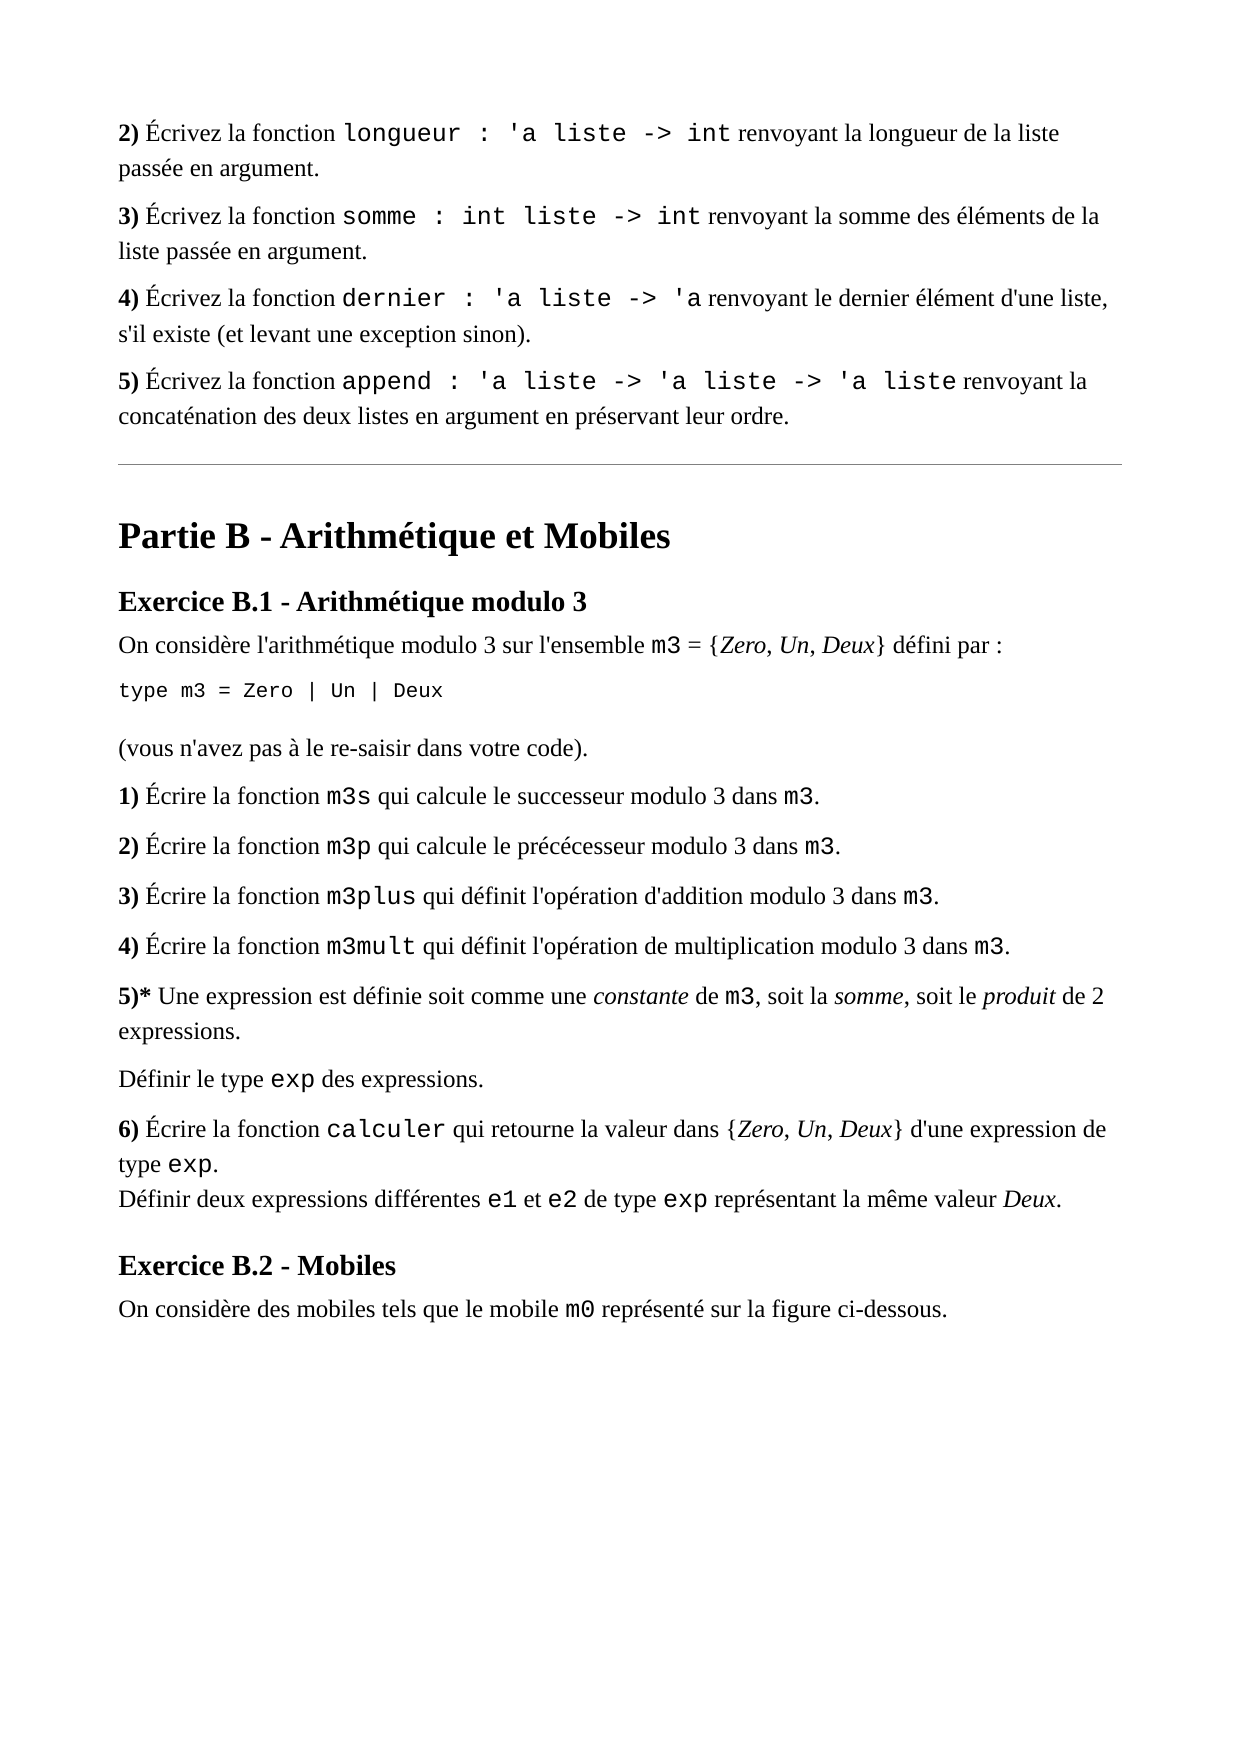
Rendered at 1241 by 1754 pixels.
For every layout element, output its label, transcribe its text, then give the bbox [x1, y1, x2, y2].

text 1) Écrire la fonction m3s qui calcule le successeur modulo 3 dans m3. [118, 781, 1122, 812]
text type m3 = Zero | Un | Deux [118, 680, 1122, 704]
subtitle Partie B - Arithmétique et Mobiles [118, 514, 1122, 557]
text (vous n'avez pas à le re-saisir dans votre code). [118, 733, 1122, 762]
text 5) Écrivez la fonction append : 'a liste -> 'a liste -> 'a liste renvoyant la concaténation des deux listes en argument en préservant leur ordre. [118, 366, 1122, 430]
text On considère des mobiles tels que le mobile m0 représenté sur la figure ci-dessous. [118, 1294, 1122, 1325]
text 4) Écrire la fonction m3mult qui définit l'opération de multiplication modulo 3 dans m3. [118, 931, 1122, 962]
text 2) Écrire la fonction m3p qui calcule le précécesseur modulo 3 dans m3. [118, 831, 1122, 862]
text 3) Écrivez la fonction somme : int liste -> int renvoyant la somme des éléments de la liste passée en argument. [118, 201, 1122, 265]
text 6) Écrire la fonction calculer qui retourne la valeur dans {Zero, Un, Deux} d'une expression de type exp. Définir deux expressions différentes e1 et e2 de type exp représentant la même valeur Deux. [118, 1114, 1122, 1215]
text On considère l'arithmétique modulo 3 sur l'ensemble m3 = {Zero, Un, Deux} défini par : [118, 630, 1122, 661]
text 3) Écrire la fonction m3plus qui définit l'opération d'addition modulo 3 dans m3. [118, 881, 1122, 912]
subtitle Exercice B.1 - Arithmétique modulo 3 [118, 584, 1122, 618]
text 5)* Une expression est définie soit comme une constante de m3, soit la somme, soit le produit de 2 expressions. [118, 981, 1122, 1045]
text 4) Écrivez la fonction dernier : 'a liste -> 'a renvoyant le dernier élément d'une liste, s'il existe (et levant une exception sinon). [118, 283, 1122, 347]
text Définir le type exp des expressions. [118, 1064, 1122, 1094]
text 2) Écrivez la fonction longueur : 'a liste -> int renvoyant la longueur de la liste passée en argument. [118, 118, 1122, 182]
subtitle Exercice B.2 - Mobiles [118, 1248, 1122, 1282]
